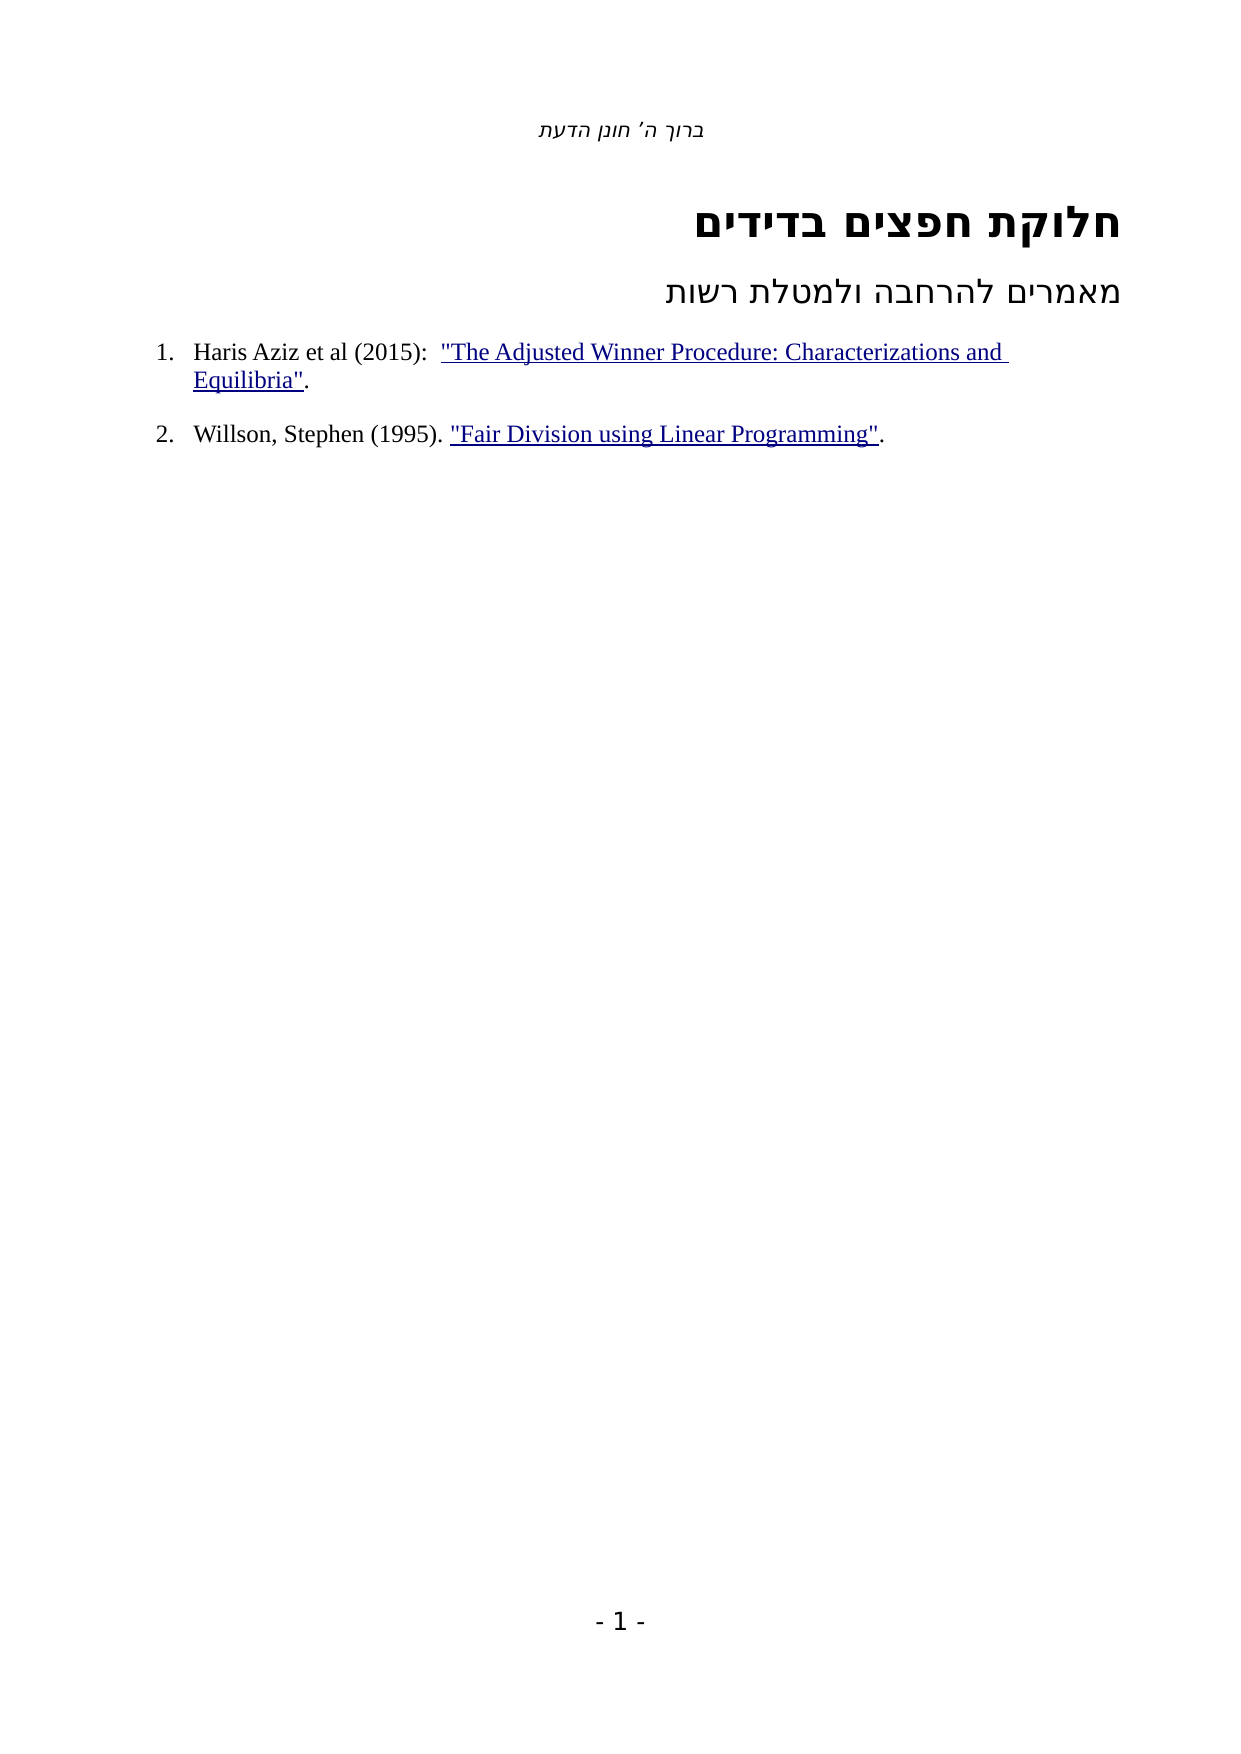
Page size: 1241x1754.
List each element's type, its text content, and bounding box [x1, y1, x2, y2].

subtitle Willson, Stephen (1995). "Fair Division using Linear Programming". [156, 419, 1122, 448]
subtitle מאמרים להרחבה ולמטלת רשות [118, 273, 1122, 312]
subtitle חלוקת חפצים בדידים [118, 197, 1122, 248]
subtitle Haris Aziz et al (2015): "The Adjusted Winner Procedure: Characterizations and Equilibria". [156, 337, 1122, 394]
